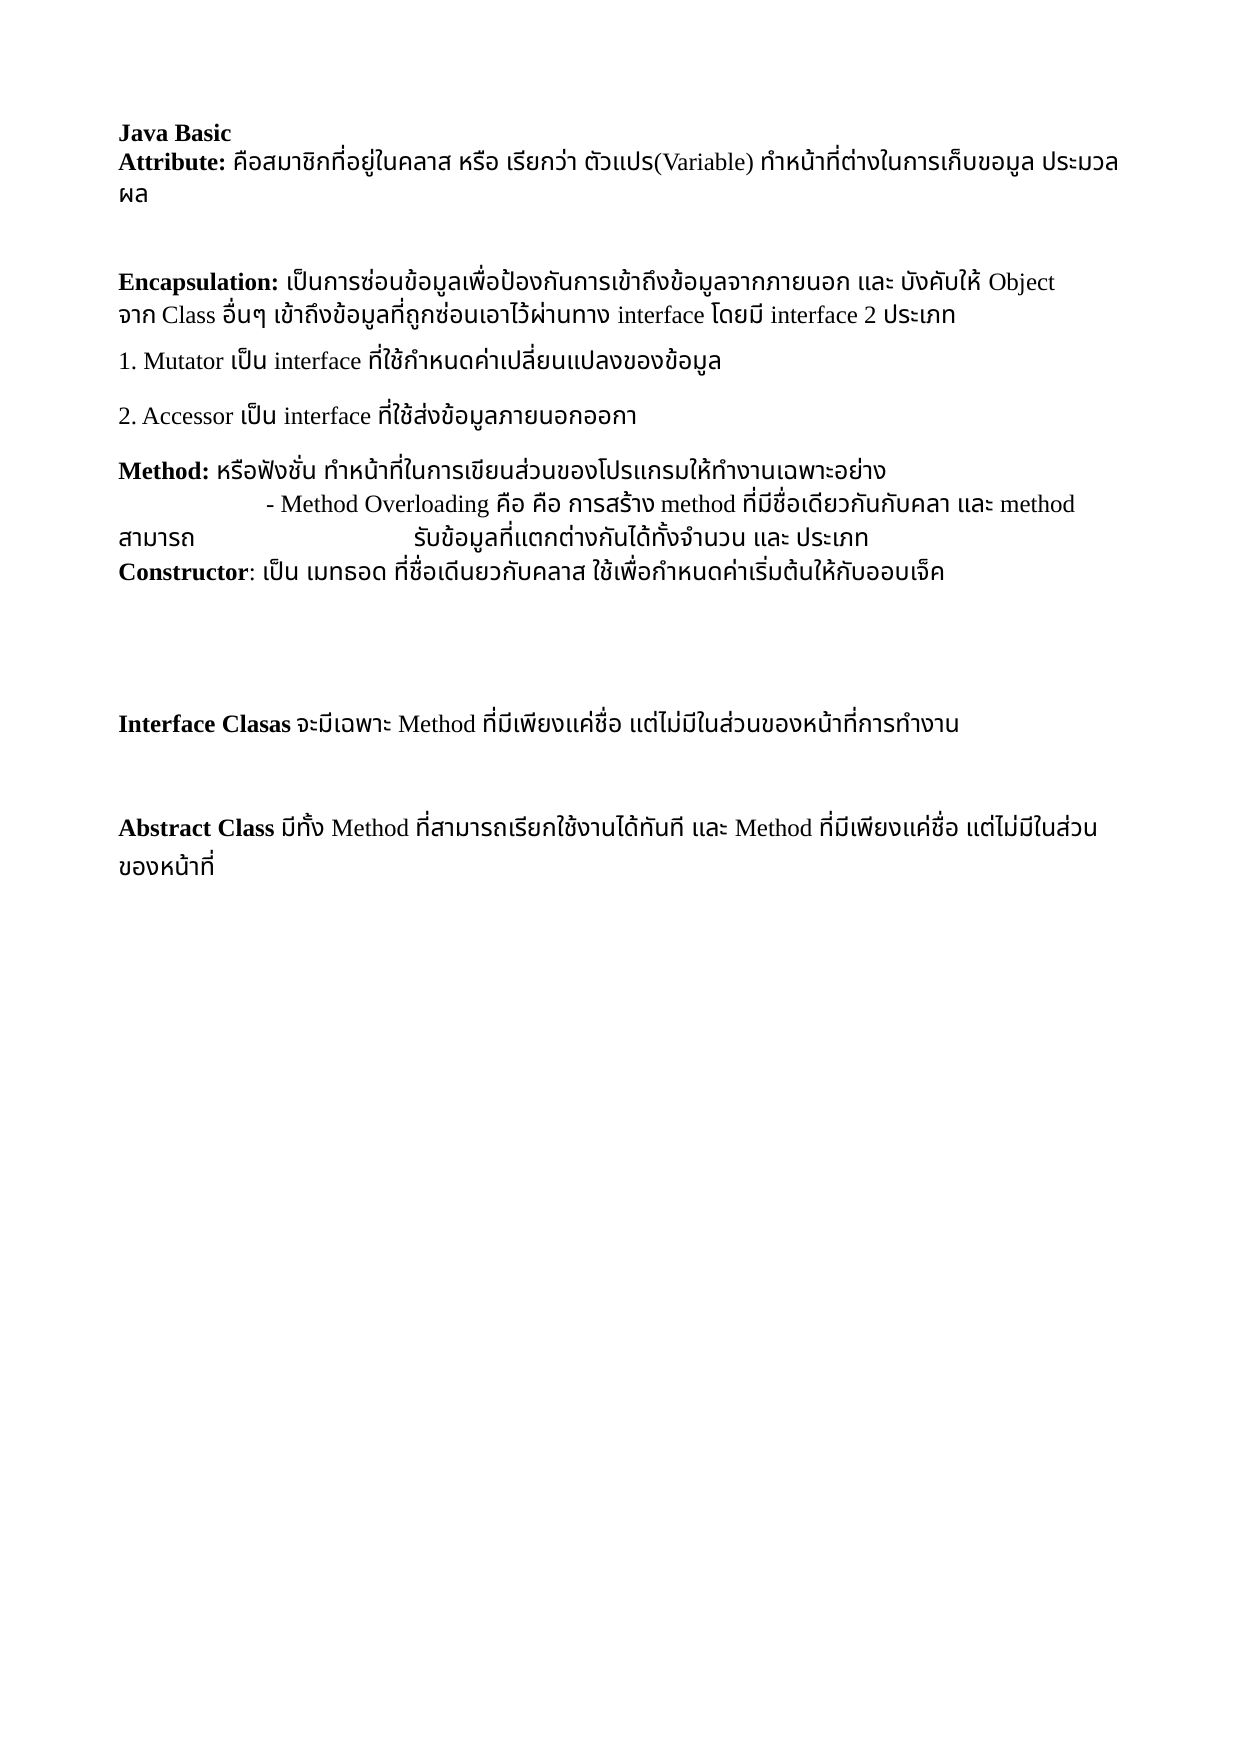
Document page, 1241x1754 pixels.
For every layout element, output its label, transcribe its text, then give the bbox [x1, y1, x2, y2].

text Java Basic [118, 118, 1122, 147]
text Constructor: เป็น เมทธอด ที่ชื่อเดีนยวกับคลาส ใช้เพื่อกำหนดค่าเริ่มต้นให้กับออบเจ็ค [118, 557, 1122, 590]
text Method: หรือฟังชั่น ทำหน้าที่ในการเขียนส่วนของโปรแกรมให้ทำงานเฉพาะอย่าง [118, 456, 1122, 489]
text Attribute: คือสมาชิกที่อยู่ในคลาส หรือ เรียกว่า ตัวแปร(Variable) ทำหน้าที่ต่างในการเก็บขอมูล ประมวลผล [118, 147, 1122, 213]
text 1. Mutator เป็น interface ที่ใช้กำหนดค่าเปลี่ยนแปลงของข้อมูล [118, 346, 1122, 380]
text Interface Clasasจะมีเฉพาะ Method ที่มีเพียงแค่ชื่อ แต่ไม่มีในส่วนของหน้าที่การทำงาน [118, 709, 1122, 743]
text 2. Accessor เป็น interface ที่ใช้ส่งข้อมูลภายนอกออกา [118, 401, 1122, 435]
text - Method Overloading คือ คือ การสร้างmethod ที่มีชื่อเดียวกันกับคลา และ method สามารถ รับข้อมูลที่แตกต่างกันได้ทั้งจำนวน และ ประเภท [118, 489, 1122, 557]
text Abstract Class มีทั้ง Method ที่สามารถเรียกใช้งานได้ทันที และ Method ที่มีเพียงแค่ชื่อ แต่ไม่มีในส่วนของหน้าที่ [118, 813, 1122, 886]
subtitle Encapsulation: เป็นการซ่อนข้อมูลเพื่อป้องกันการเข้าถึงข้อมูลจากภายนอก และ บังคับให้ Object จากClass อื่นๆ เข้าถึงข้อมูลที่ถูกซ่อนเอาไว้ผ่านทาง interface โดยมี interface 2 ประเภท [118, 267, 1122, 334]
